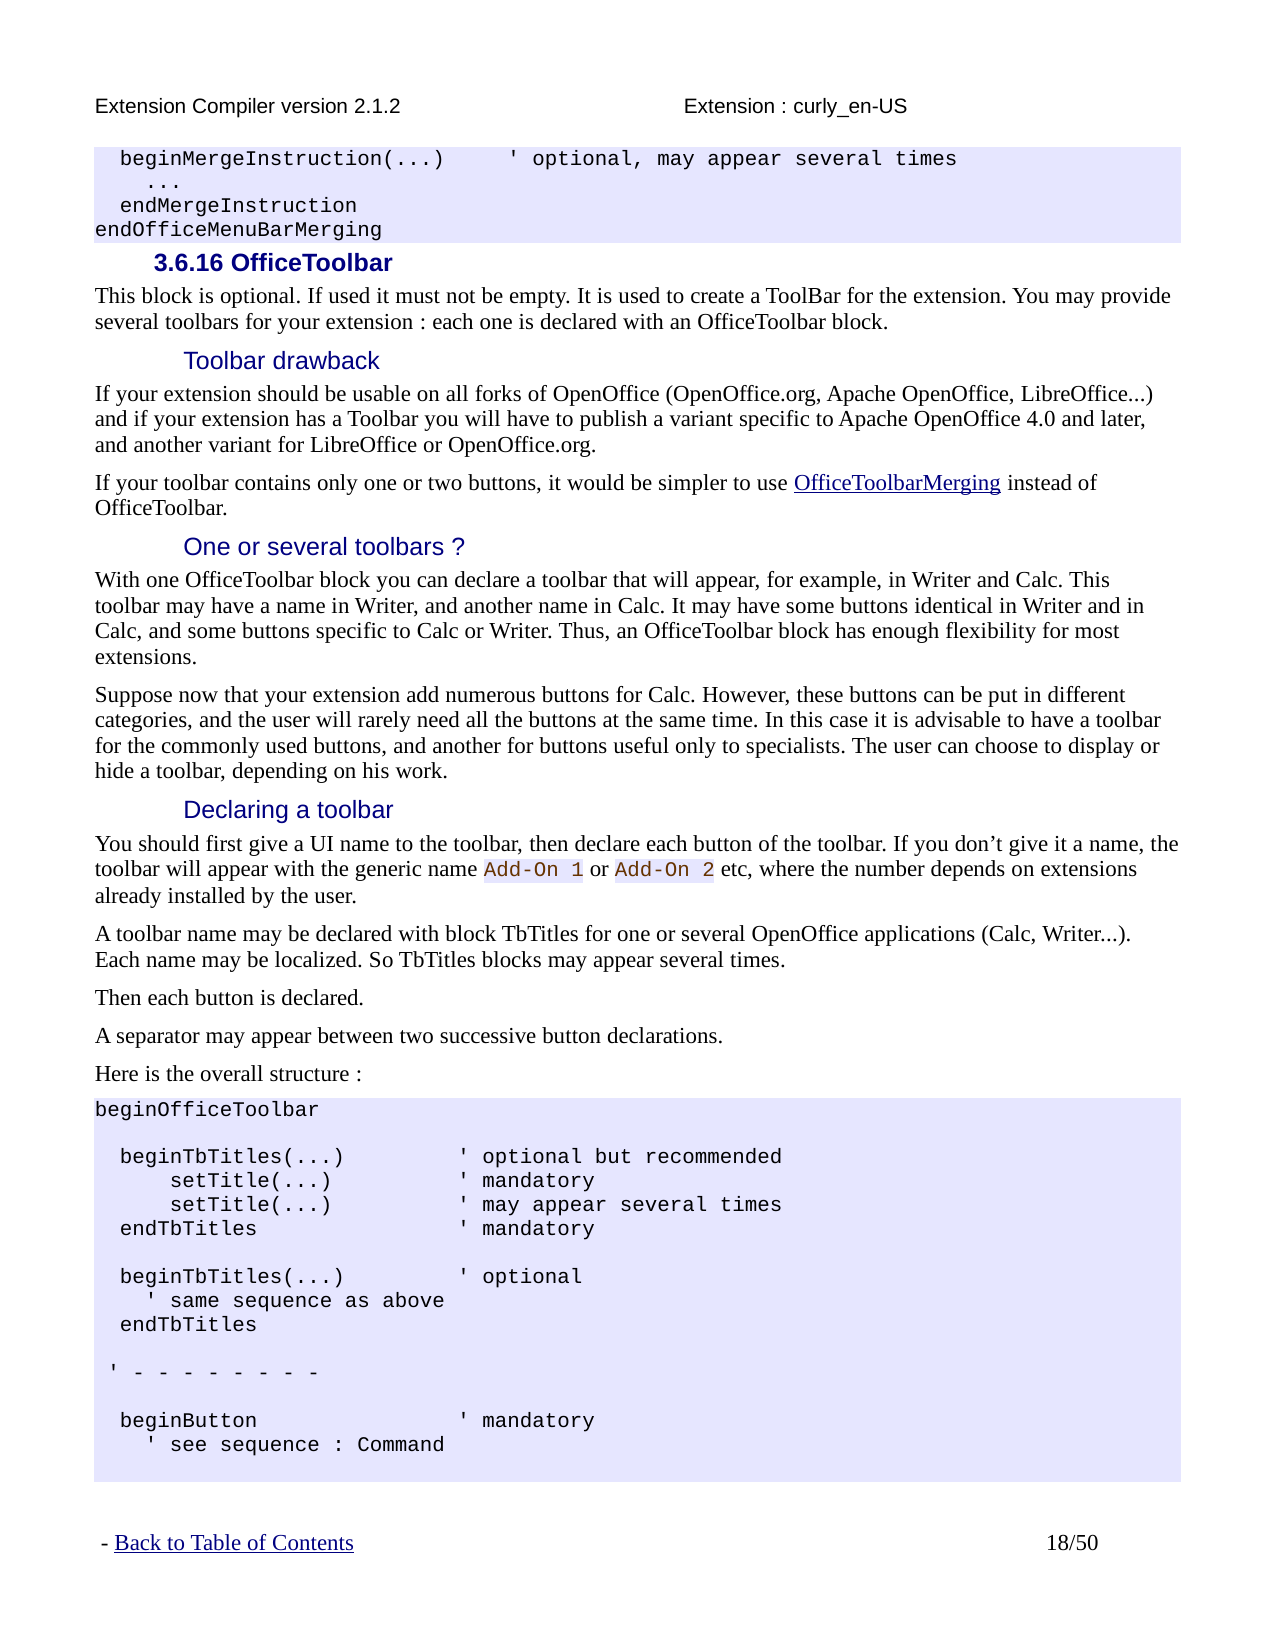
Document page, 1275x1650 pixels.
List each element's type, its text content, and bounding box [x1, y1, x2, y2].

text beginButton ' mandatory [94, 1410, 1181, 1434]
text ... [94, 171, 1181, 195]
text endOfficeMenuBarMerging [94, 219, 1181, 243]
text endMergeInstruction [94, 195, 1181, 219]
text ' same sequence as above [94, 1290, 1181, 1314]
text endTbTitles ' mandatory [94, 1218, 1181, 1242]
text beginTbTitles(...) ' optional [94, 1266, 1181, 1290]
text beginMergeInstruction(...) ' optional, may appear several times [94, 147, 1181, 171]
subtitle One or several toolbars ? [183, 533, 1181, 561]
text beginTbTitles(...) ' optional but recommended [94, 1146, 1181, 1170]
text ' - - - - - - - - [94, 1362, 1181, 1386]
subtitle Toolbar drawback [183, 347, 1181, 375]
text A toolbar name may be declared with block TbTitles for one or several OpenOffice applications (Calc, Writer...). Each name may be localized. So TbTitles blocks may appear several times. [94, 921, 1181, 972]
text setTitle(...) ' may appear several times [94, 1194, 1181, 1218]
text beginOfficeToolbar [94, 1098, 1181, 1122]
text If your toolbar contains only one or two buttons, it would be simpler to use OfficeToolbarMerging instead of OfficeToolbar. [94, 470, 1181, 521]
text This block is optional. If used it must not be empty. It is used to create a ToolBar for the extension. You may provide several toolbars for your extension : each one is declared with an OfficeToolbar block. [94, 283, 1181, 334]
text With one OfficeToolbar block you can declare a toolbar that will appear, for example, in Writer and Calc. This toolbar may have a name in Writer, and another name in Calc. It may have some buttons identical in Writer and in Calc, and some buttons specific to Calc or Writer. Thus, an OfficeToolbar block has enough flexibility for most extensions. [94, 567, 1181, 669]
subtitle Declaring a toolbar [183, 796, 1181, 824]
text Then each button is declared. [94, 984, 1181, 1010]
text endTbTitles [94, 1314, 1181, 1338]
text A separator may appear between two successive button declarations. [94, 1022, 1181, 1048]
text Here is the overall structure : [94, 1061, 1181, 1086]
text Suppose now that your extension add numerous buttons for Calc. However, these buttons can be put in different categories, and the user will rarely need all the buttons at the same time. In this case it is advisable to have a toolbar for the commonly used buttons, and another for buttons useful only to specialists. The user can choose to display or hide a toolbar, depending on his work. [94, 682, 1181, 784]
text You should first give a UI name to the toolbar, then declare each button of the toolbar. If you don’t give it a name, the toolbar will appear with the generic name Add-On 1 or Add-On 2 etc, where the number depends on extensions already installed by the user. [94, 830, 1181, 908]
subtitle OfficeToolbar [153, 249, 1181, 277]
text setTitle(...) ' mandatory [94, 1170, 1181, 1194]
text ' see sequence : Command [94, 1434, 1181, 1458]
text If your extension should be usable on all forks of OpenOffice (OpenOffice.org, Apache OpenOffice, LibreOffice...) and if your extension has a Toolbar you will have to publish a variant specific to Apache OpenOffice 4.0 and later, and another variant for LibreOffice or OpenOffice.org. [94, 381, 1181, 457]
